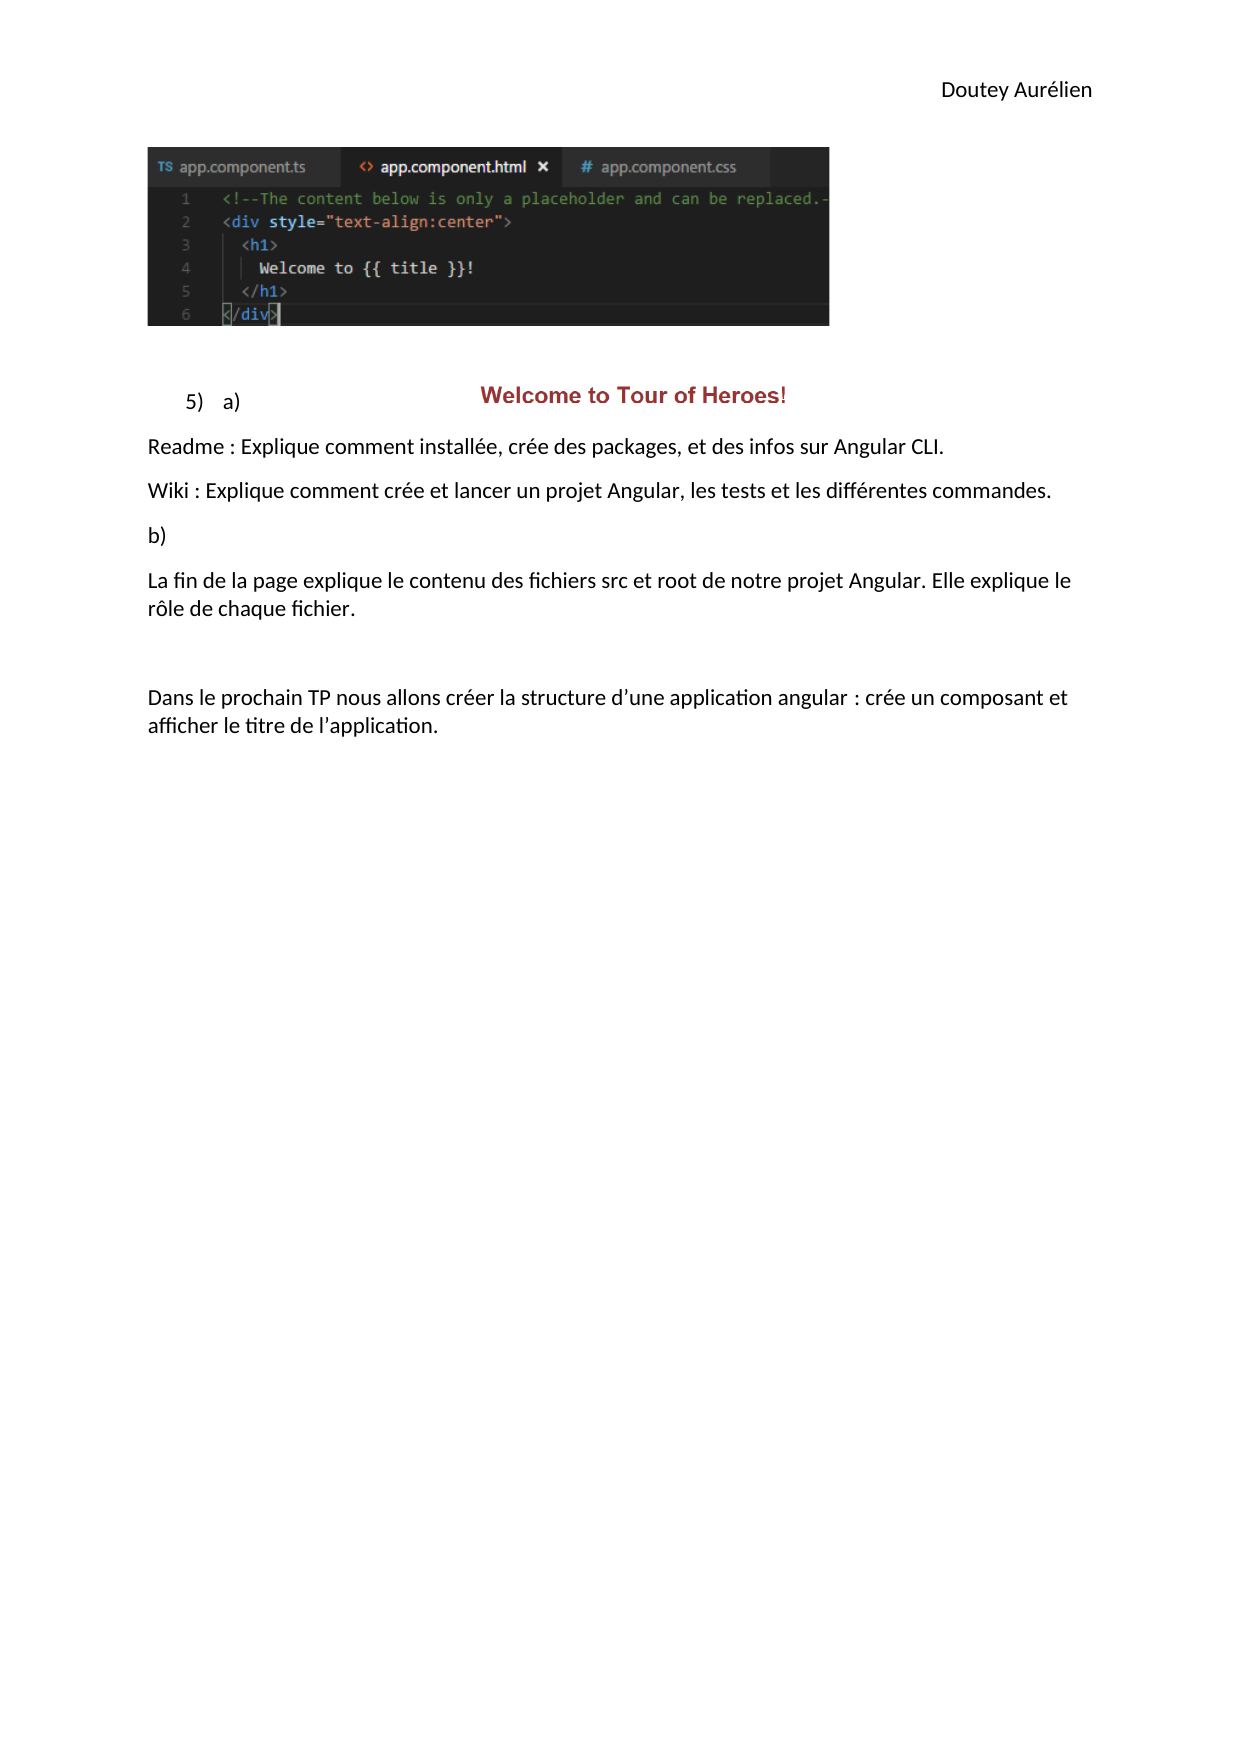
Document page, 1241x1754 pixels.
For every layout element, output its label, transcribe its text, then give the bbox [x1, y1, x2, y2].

text Readme : Explique comment installée, crée des packages, et des infos sur Angular CLI. [148, 432, 1093, 460]
text Dans le prochain TP nous allons créer la structure d’une application angular : crée un composant et afficher le titre de l’application. [148, 683, 1093, 739]
text La fin de la page explique le contenu des fichiers src et root de notre projet Angular. Elle explique le rôle de chaque fichier. [148, 566, 1093, 622]
text Wiki : Explique comment crée et lancer un projet Angular, les tests et les différentes commandes. [148, 477, 1093, 505]
list a) [185, 387, 1093, 415]
text b) [148, 521, 1093, 549]
